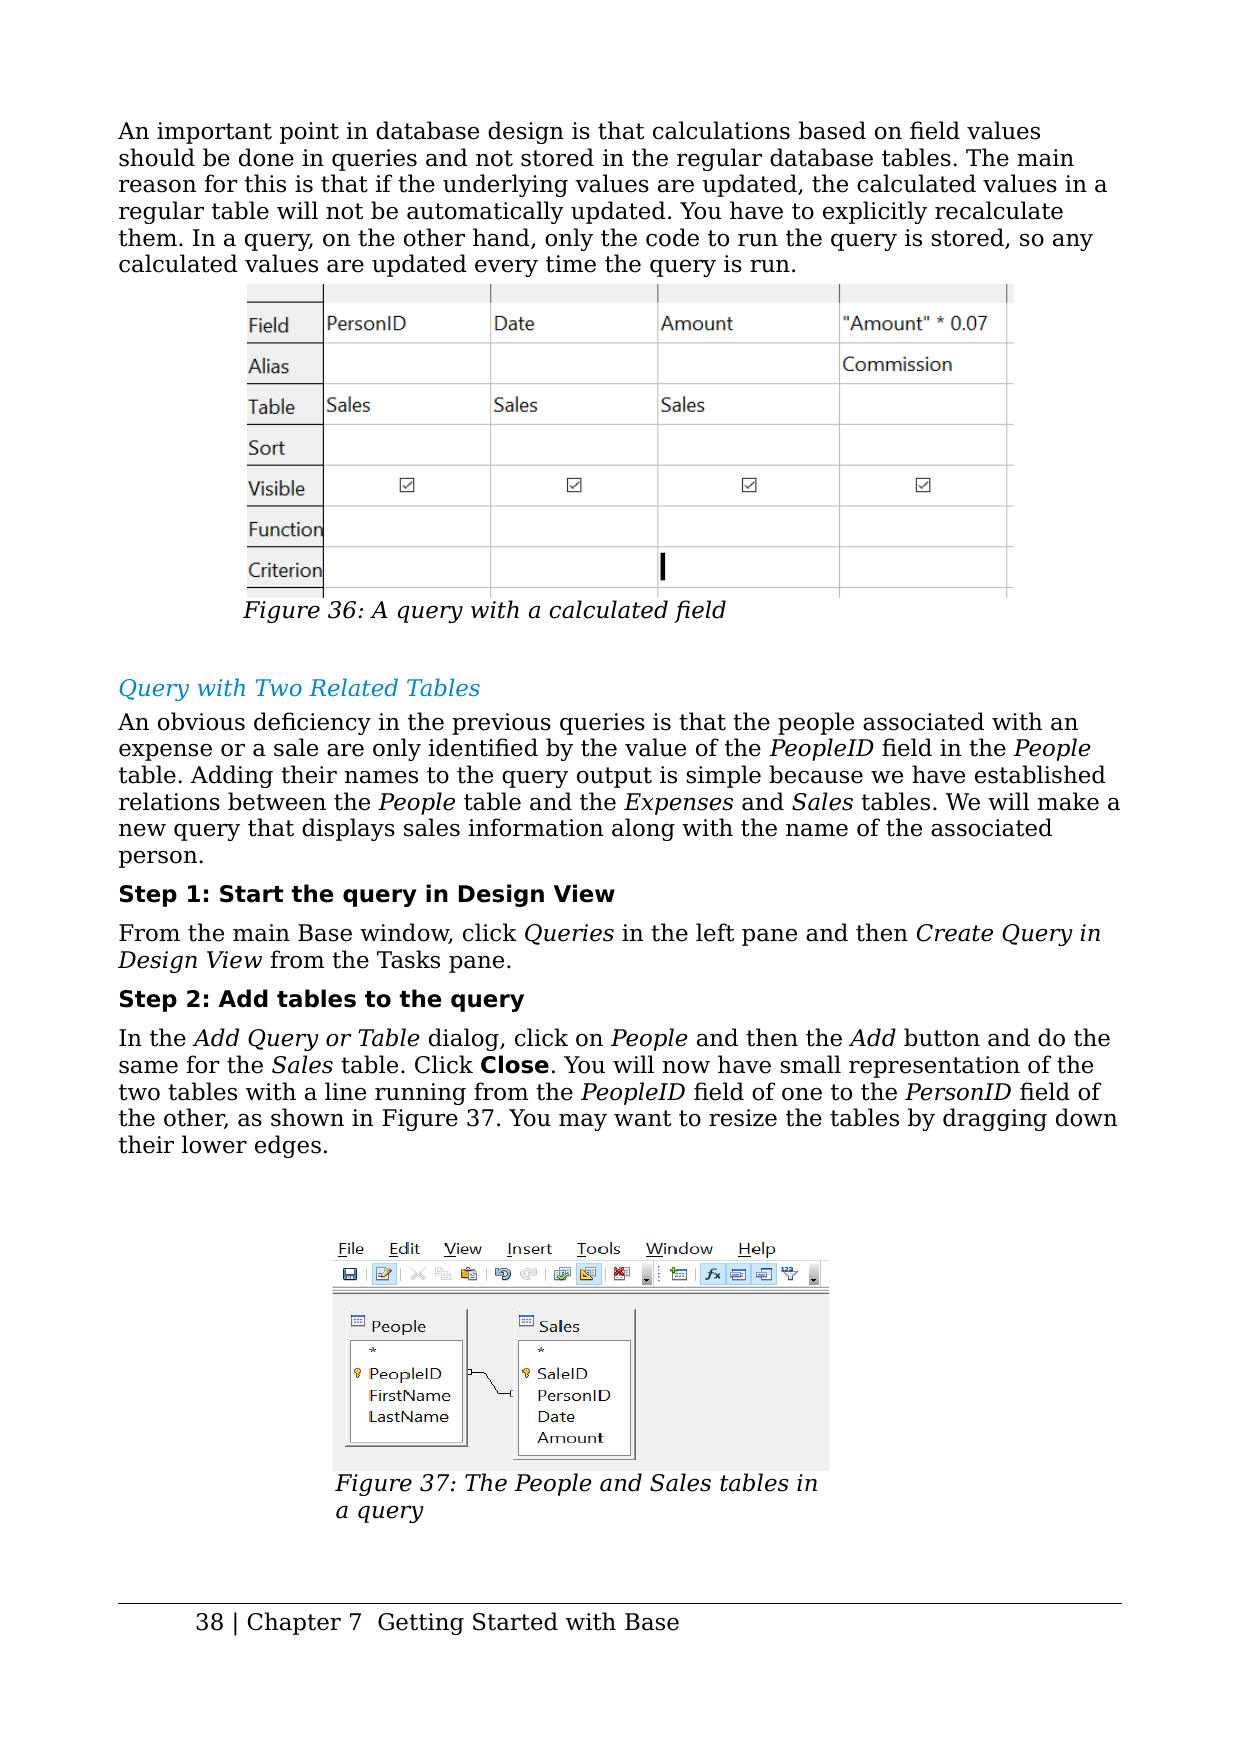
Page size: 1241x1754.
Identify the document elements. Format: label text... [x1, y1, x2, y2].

text An important point in database design is that calculations based on field values should be done in queries and not stored in the regular database tables. The main reason for this is that if the underlying values are updated, the calculated values in a regular table will not be automatically updated. You have to explicitly recalculate them. In a query, on the other hand, only the code to run the query is stored, so any calculated values are updated every time the query is run. [118, 118, 1122, 278]
text In the Add Query or Table dialog, click on People and then the Add button and do the same for the Sales table. Click Close. You will now have small representation of the two tables with a line running from the PeopleID field of one to the PersonID field of the other, as shown in Figure 37. You may want to resize the tables by dragging down their lower edges. [118, 1025, 1122, 1159]
picture [332, 1235, 830, 1471]
text Step 2: Add tables to the query [118, 986, 1122, 1013]
text Figure 37: The People and Sales tables in a query [335, 1471, 826, 1523]
text Step 1: Start the query in Design View [118, 881, 1122, 908]
subtitle Query with Two Related Tables [118, 676, 1122, 702]
picture [247, 284, 1014, 598]
text From the main Base window, click Queries in the left pane and then Create Query in Design View from the Tasks pane. [118, 920, 1122, 974]
text An obvious deficiency in the previous queries is that the people associated with an expense or a sale are only identified by the value of the PeopleID field in the People table. Adding their names to the query output is simple because we have established relations between the People table and the Expenses and Sales tables. We will make a new query that displays sales information along with the name of the associated person. [118, 709, 1122, 869]
text Figure 36: A query with a calculated field [243, 284, 1017, 624]
